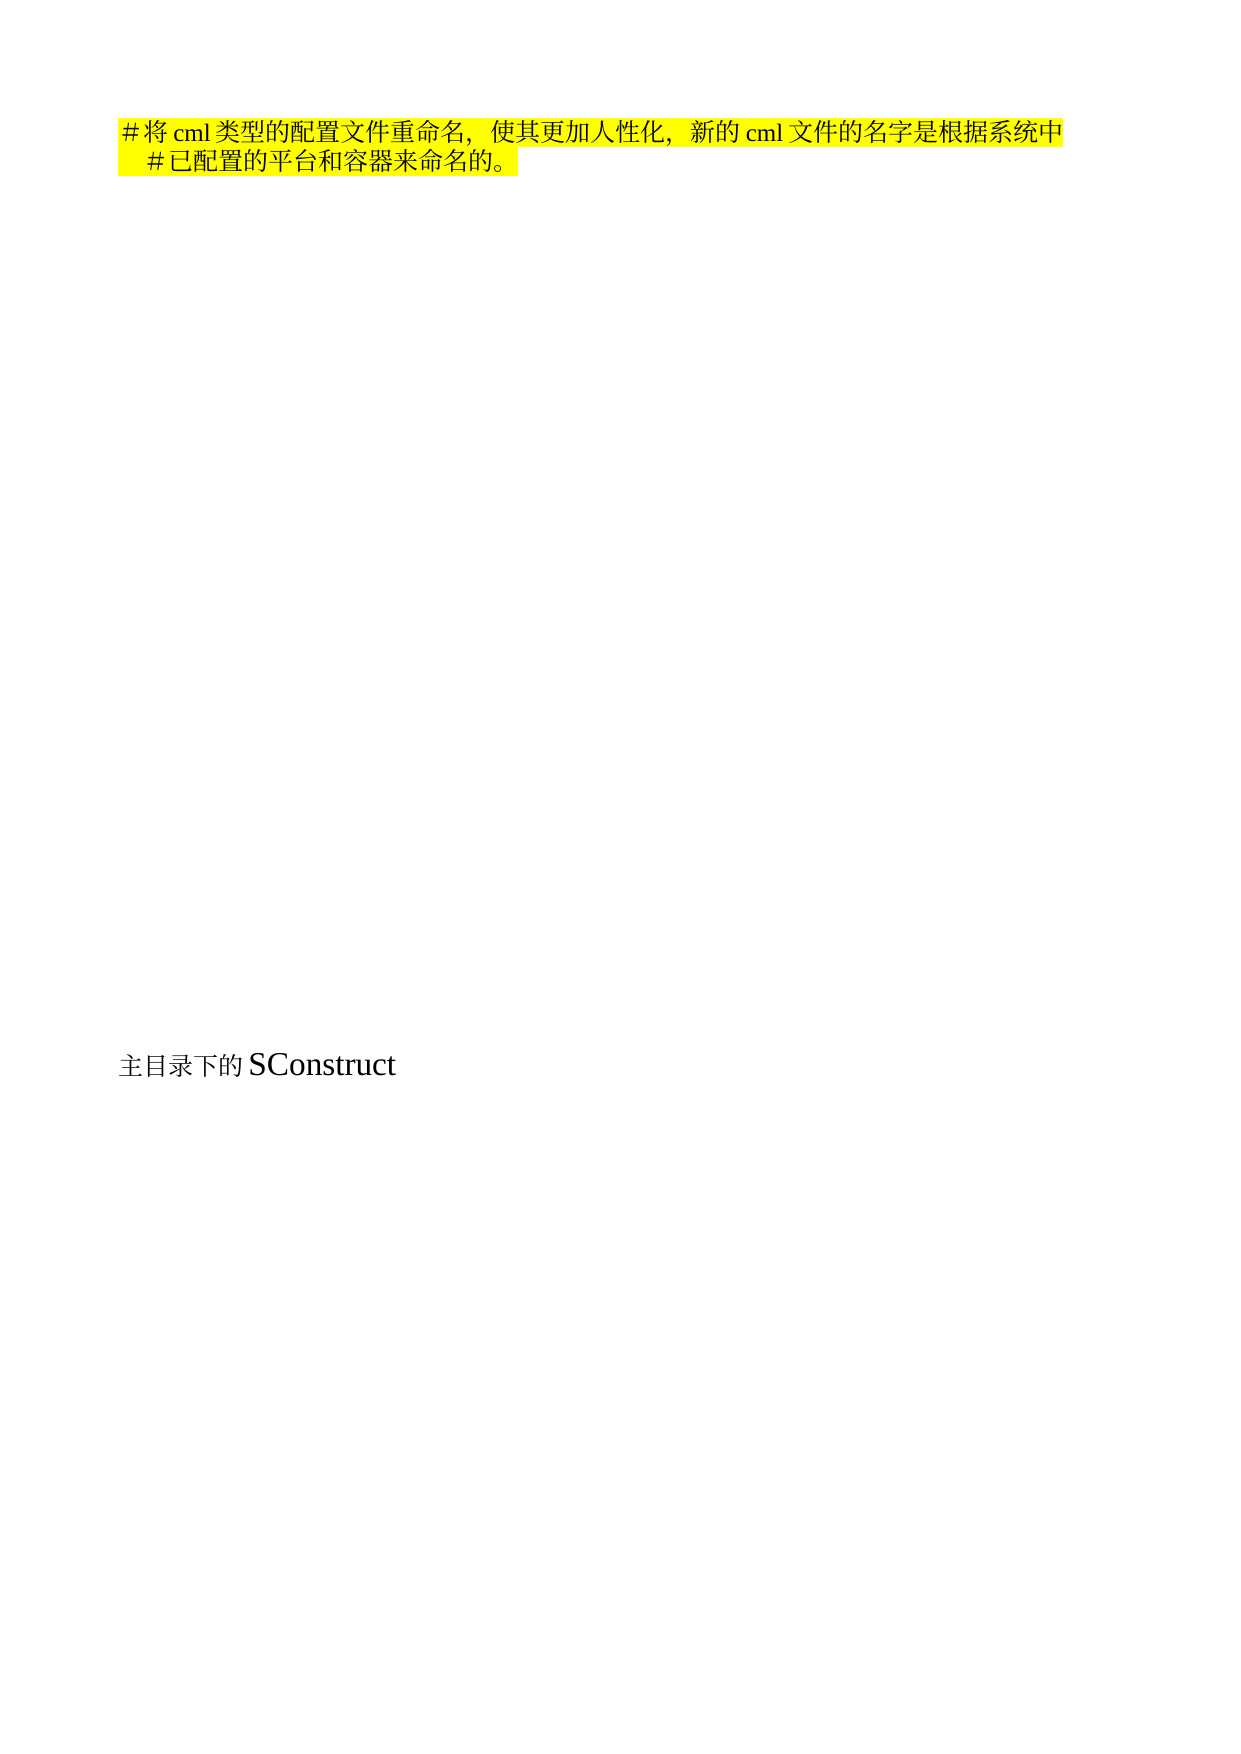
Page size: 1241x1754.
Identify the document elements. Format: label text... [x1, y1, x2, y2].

text ＃将cml类型的配置文件重命名，使其更加人性化，新的cml文件的名字是根据系统中 [118, 118, 1122, 147]
text 主目录下的SConstruct [118, 1044, 1122, 1083]
text ＃已配置的平台和容器来命名的。 [118, 147, 1122, 176]
